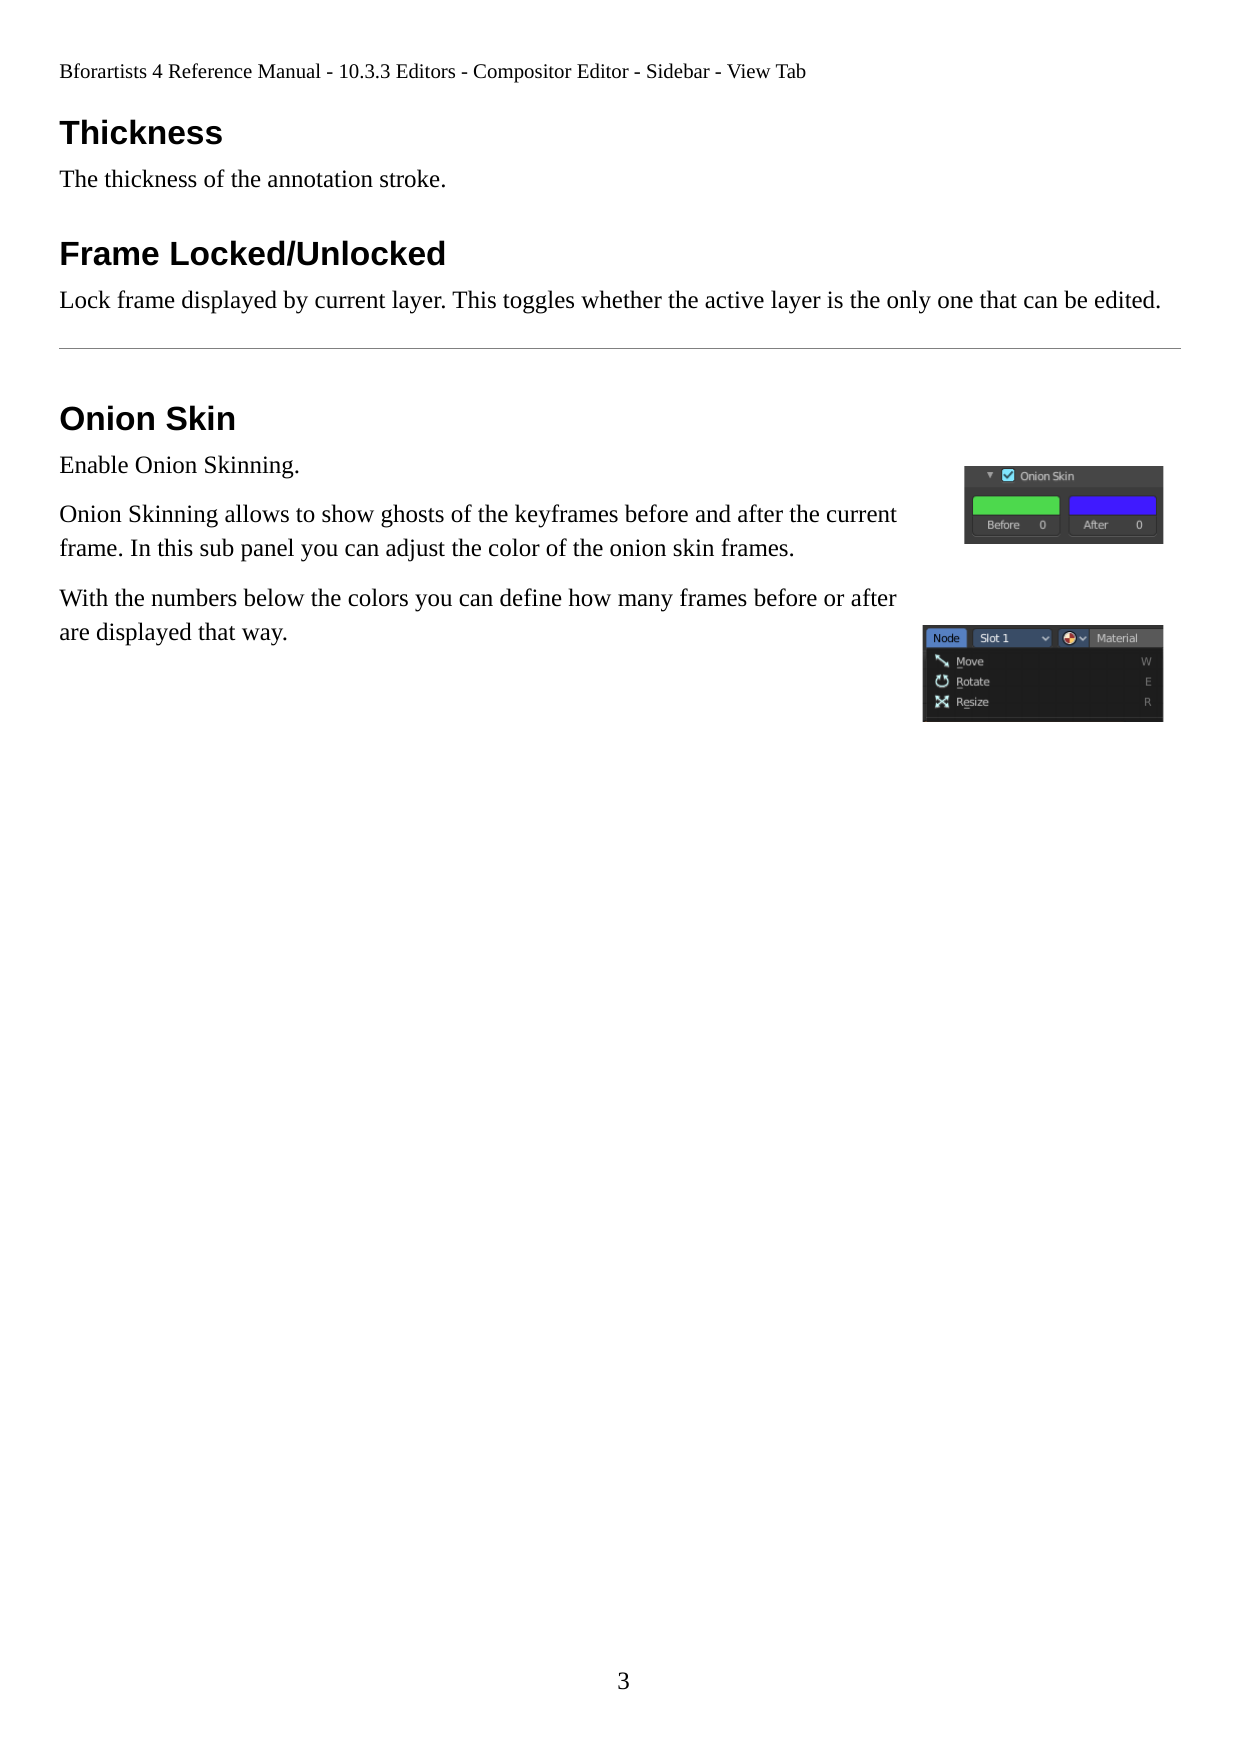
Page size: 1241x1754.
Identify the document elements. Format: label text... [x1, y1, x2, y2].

text The thickness of the annotation stroke. [59, 164, 1181, 192]
subtitle Onion Skin [59, 399, 1181, 437]
subtitle Frame Locked/Unlocked [59, 234, 1181, 272]
picture [964, 466, 1164, 544]
text Lock frame displayed by current layer. This toggles whether the active layer is the only one that can be edited. [59, 285, 1181, 313]
text With the numbers below the colors you can define how many frames before or after are displayed that way. [59, 583, 1181, 646]
subtitle Thickness [59, 113, 1181, 151]
text Enable Onion Skinning. [59, 450, 1181, 479]
text Onion Skinning allows to show ghosts of the keyframes before and after the current frame. In this sub panel you can adjust the color of the onion skin frames. [59, 499, 1181, 562]
picture [922, 625, 1164, 722]
